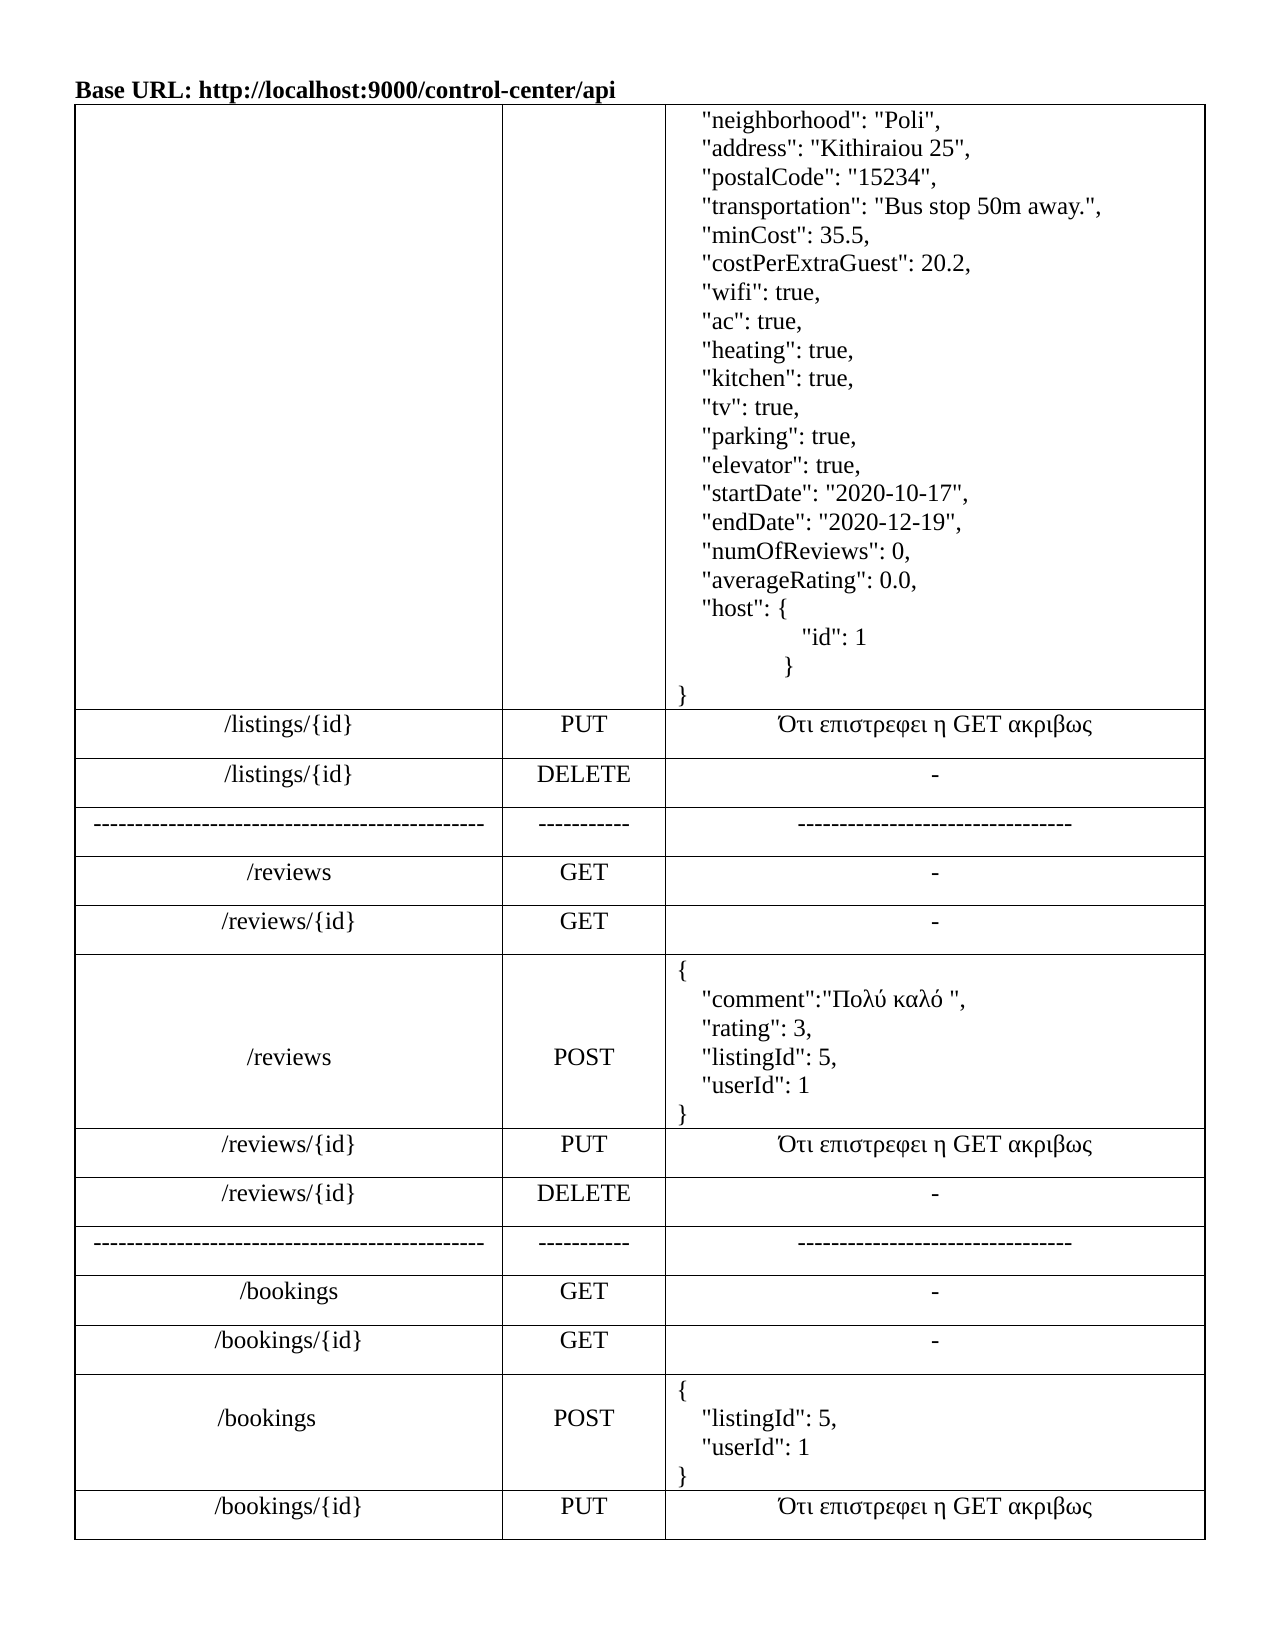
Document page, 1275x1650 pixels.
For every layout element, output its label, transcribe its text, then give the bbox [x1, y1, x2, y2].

table_cell PUT [503, 710, 665, 758]
table_cell POST [503, 1375, 665, 1490]
table_cell GET [503, 1326, 665, 1374]
table_cell --------------------------------- [666, 808, 1204, 856]
table_cell /listings/{id} [76, 759, 502, 807]
table_cell /listings/{id} [76, 710, 502, 758]
table_cell { "comment":"Πολύ καλό ", "rating": 3, "listingId": 5, "userId": 1 } [666, 955, 1204, 1128]
table_cell PUT [503, 1491, 665, 1539]
table_cell ----------------------------------------------- [76, 808, 502, 856]
table_cell PUT [503, 1129, 665, 1177]
table_cell --------------------------------- [666, 1227, 1204, 1275]
table_cell DELETE [503, 1178, 665, 1226]
table_cell Ότι επιστρεφει η GET ακριβως [666, 1129, 1204, 1177]
table_cell /reviews/{id} [76, 906, 502, 954]
table_cell GET [503, 1276, 665, 1324]
table_cell /reviews/{id} [76, 1178, 502, 1226]
table_cell POST [503, 955, 665, 1128]
table_cell /reviews [76, 857, 502, 905]
table_cell /reviews/{id} [76, 1129, 502, 1177]
table_cell [503, 105, 665, 708]
table_cell /bookings [76, 1375, 502, 1490]
table_cell - [666, 1326, 1204, 1374]
table_cell ----------- [503, 1227, 665, 1275]
table_cell - [666, 906, 1204, 954]
table_cell - [666, 759, 1204, 807]
table_cell - [666, 857, 1204, 905]
table_cell - [666, 1276, 1204, 1324]
table_cell - [666, 1178, 1204, 1226]
table_cell /reviews [76, 955, 502, 1128]
table_cell "neighborhood": "Poli", "address": "Kithiraiou 25", "postalCode": "15234", "transportation": "Bus stop 50m away.", "minCost": 35.5, "costPerExtraGuest": 20.2, "wifi": true, "ac": true, "heating": true, "kitchen": true, "tv": true, "parking": true, "elevator": true, "startDate": "2020-10-17", "endDate": "2020-12-19", "numOfReviews": 0, "averageRating": 0.0, "host": { "id": 1 } } [666, 105, 1204, 708]
table_cell GET [503, 857, 665, 905]
table_cell GET [503, 906, 665, 954]
table_cell Ότι επιστρεφει η GET ακριβως [666, 710, 1204, 758]
table_cell DELETE [503, 759, 665, 807]
table_cell /bookings/{id} [76, 1491, 502, 1539]
table_cell { "listingId": 5, "userId": 1 } [666, 1375, 1204, 1490]
table_cell [76, 105, 502, 708]
table_cell /bookings/{id} [76, 1326, 502, 1374]
table_cell /bookings [76, 1276, 502, 1324]
table_cell Ότι επιστρεφει η GET ακριβως [666, 1491, 1204, 1539]
table_cell ----------------------------------------------- [76, 1227, 502, 1275]
table_cell ----------- [503, 808, 665, 856]
